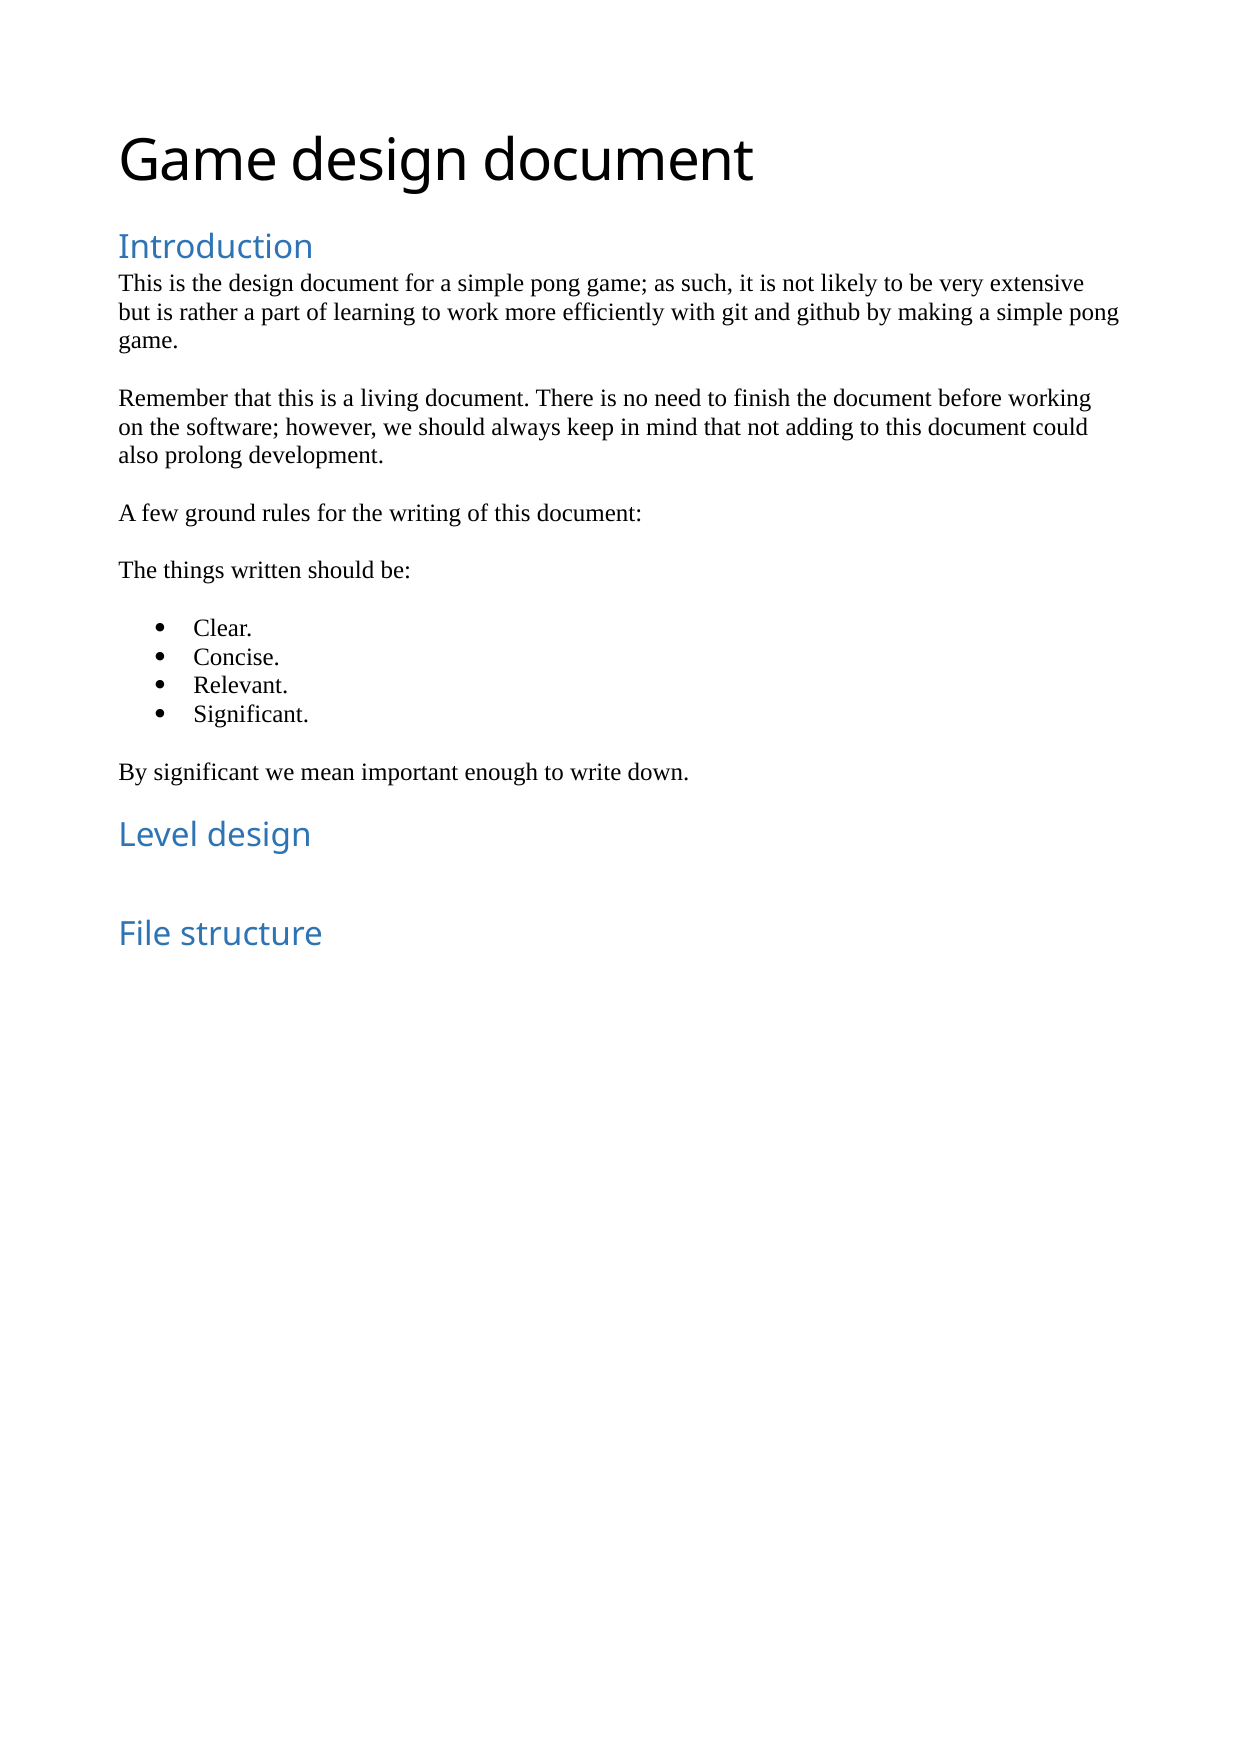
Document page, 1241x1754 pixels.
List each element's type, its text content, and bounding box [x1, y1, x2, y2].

subtitle Introduction [118, 223, 1122, 268]
list Significant. [156, 699, 1122, 728]
title Game design document [118, 118, 1122, 198]
subtitle File structure [118, 910, 1122, 955]
text The things written should be: [118, 556, 1122, 584]
list Relevant. [156, 671, 1122, 699]
list Clear. [156, 613, 1122, 642]
subtitle Level design [118, 811, 1122, 856]
text This is the design document for a simple pong game; as such, it is not likely to be very extensive but is rather a part of learning to work more efficiently with git and github by making a simple pong game. [118, 268, 1122, 354]
text Remember that this is a living document. There is no need to finish the document before working on the software; however, we should always keep in mind that not adding to this document could also prolong development. [118, 383, 1122, 469]
text A few ground rules for the writing of this document: [118, 498, 1122, 527]
text By significant we mean important enough to write down. [118, 757, 1122, 786]
list Concise. [156, 642, 1122, 671]
